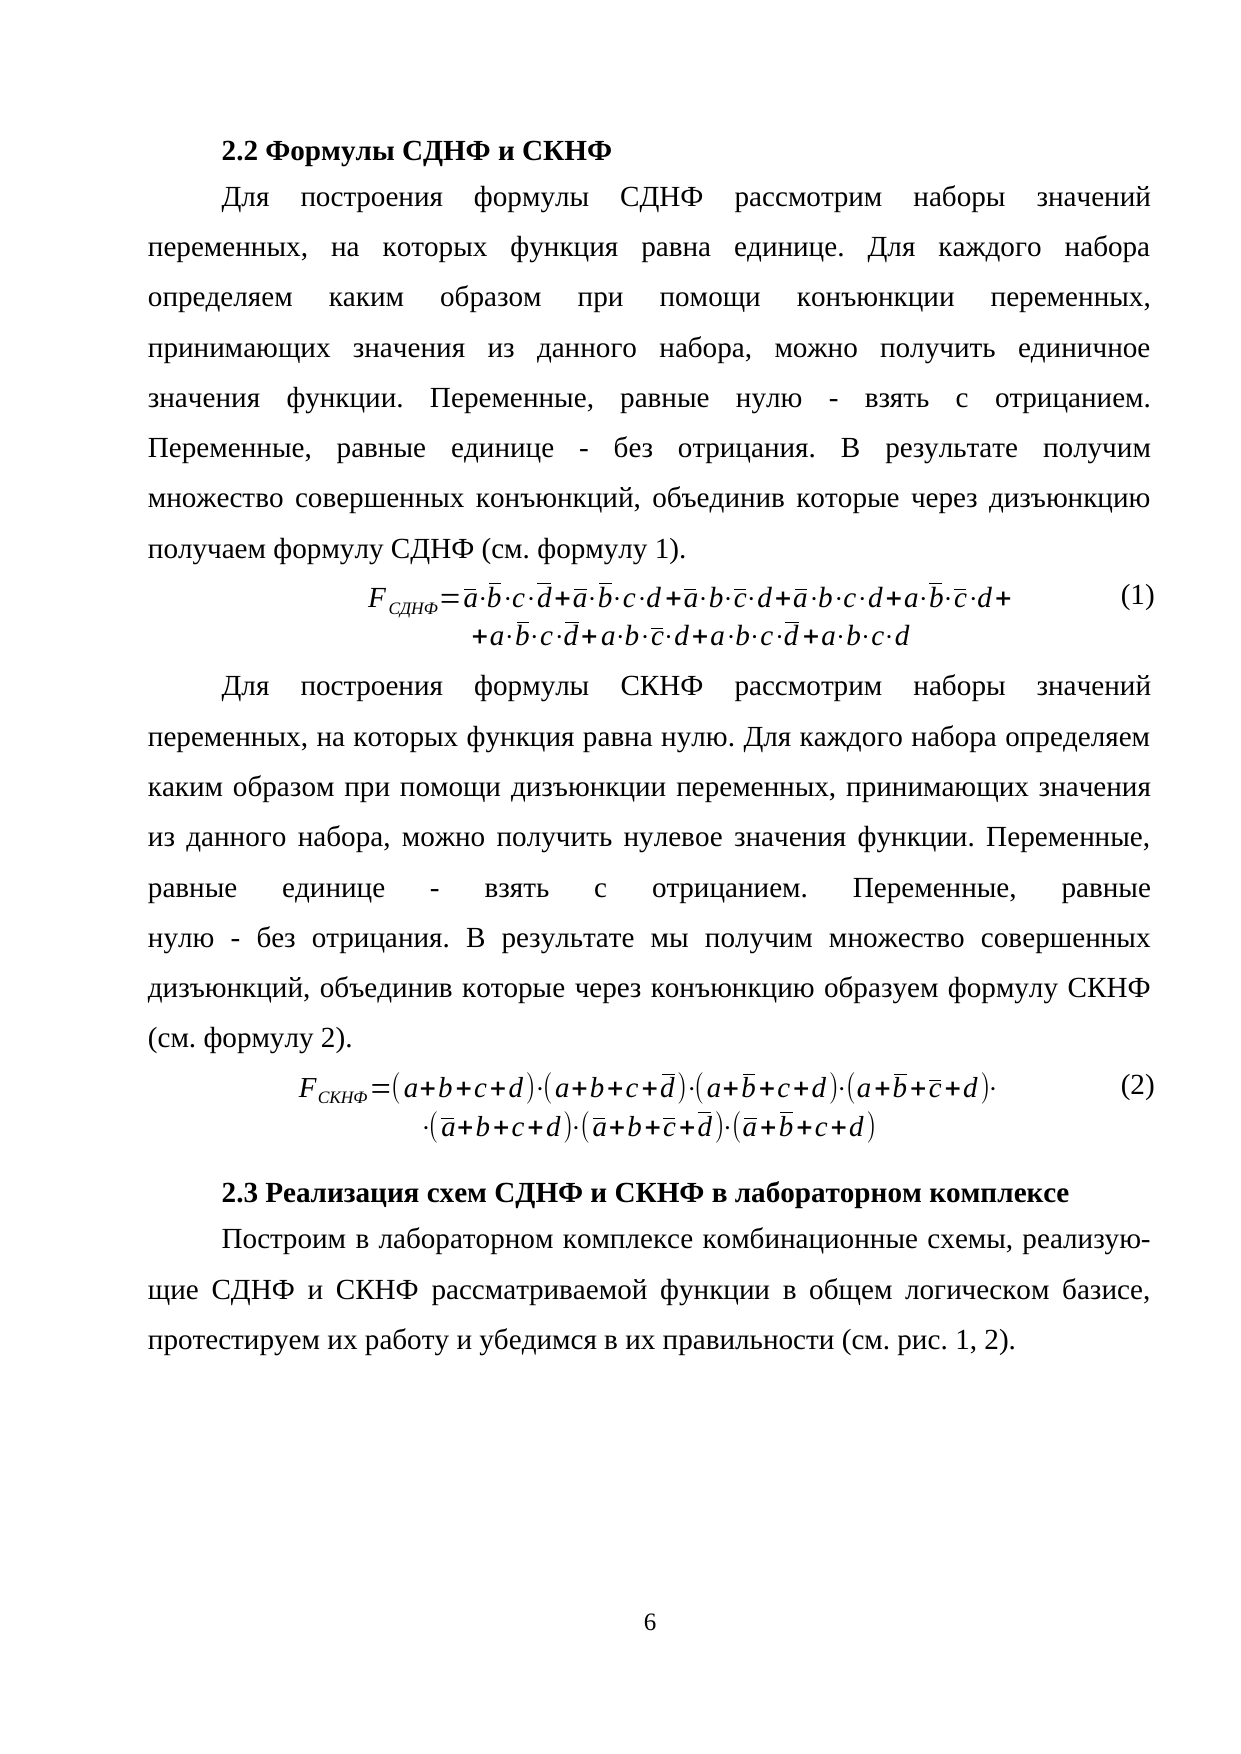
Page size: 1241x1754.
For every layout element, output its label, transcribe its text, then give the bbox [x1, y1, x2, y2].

text Для построения формулы СКНФ рассмотрим наборы значений переменных, на которых функция равна нулю. Для каждого набора определяем каким образом при помощи дизъюнкции переменных, принимающих значения из данного набора, можно получить нулевое значения функции. Переменные, равные единице - взять с отрицанием. Переменные, равные нулю - без отрицания. В результате мы получим множество совершенных дизъюнкций, объединив которые через конъюнкцию образуем формулу СКНФ (см. формулу 2). [148, 668, 1152, 1054]
text 2.3 Реализация схем СДНФ и СКНФ в лабораторном комплексе [148, 1176, 1152, 1209]
text Для построения формулы СДНФ рассмотрим наборы значений переменных, на которых функция равна единице. Для каждого набора определяем каким образом при помощи конъюнкции переменных, принимающих значения из данного набора, можно получить единичное значения функции. Переменные, равные нулю - взять с отрицанием. Переменные, равные единице - без отрицания. В результате получим множество совершенных конъюнкций, объединив которые через дизъюнкцию получаем формулу СДНФ (см. формулу 1). [148, 179, 1152, 564]
text 2.2 Формулы СДНФ и СКНФ [148, 133, 1152, 166]
text Построим в лабораторном комплексе комбинационные схемы, реализую- щие СДНФ и СКНФ рассматриваемой функции в общем логическом базисе, протестируем их работу и убедимся в их правильности (см. рис. 1, 2). [148, 1222, 1152, 1356]
